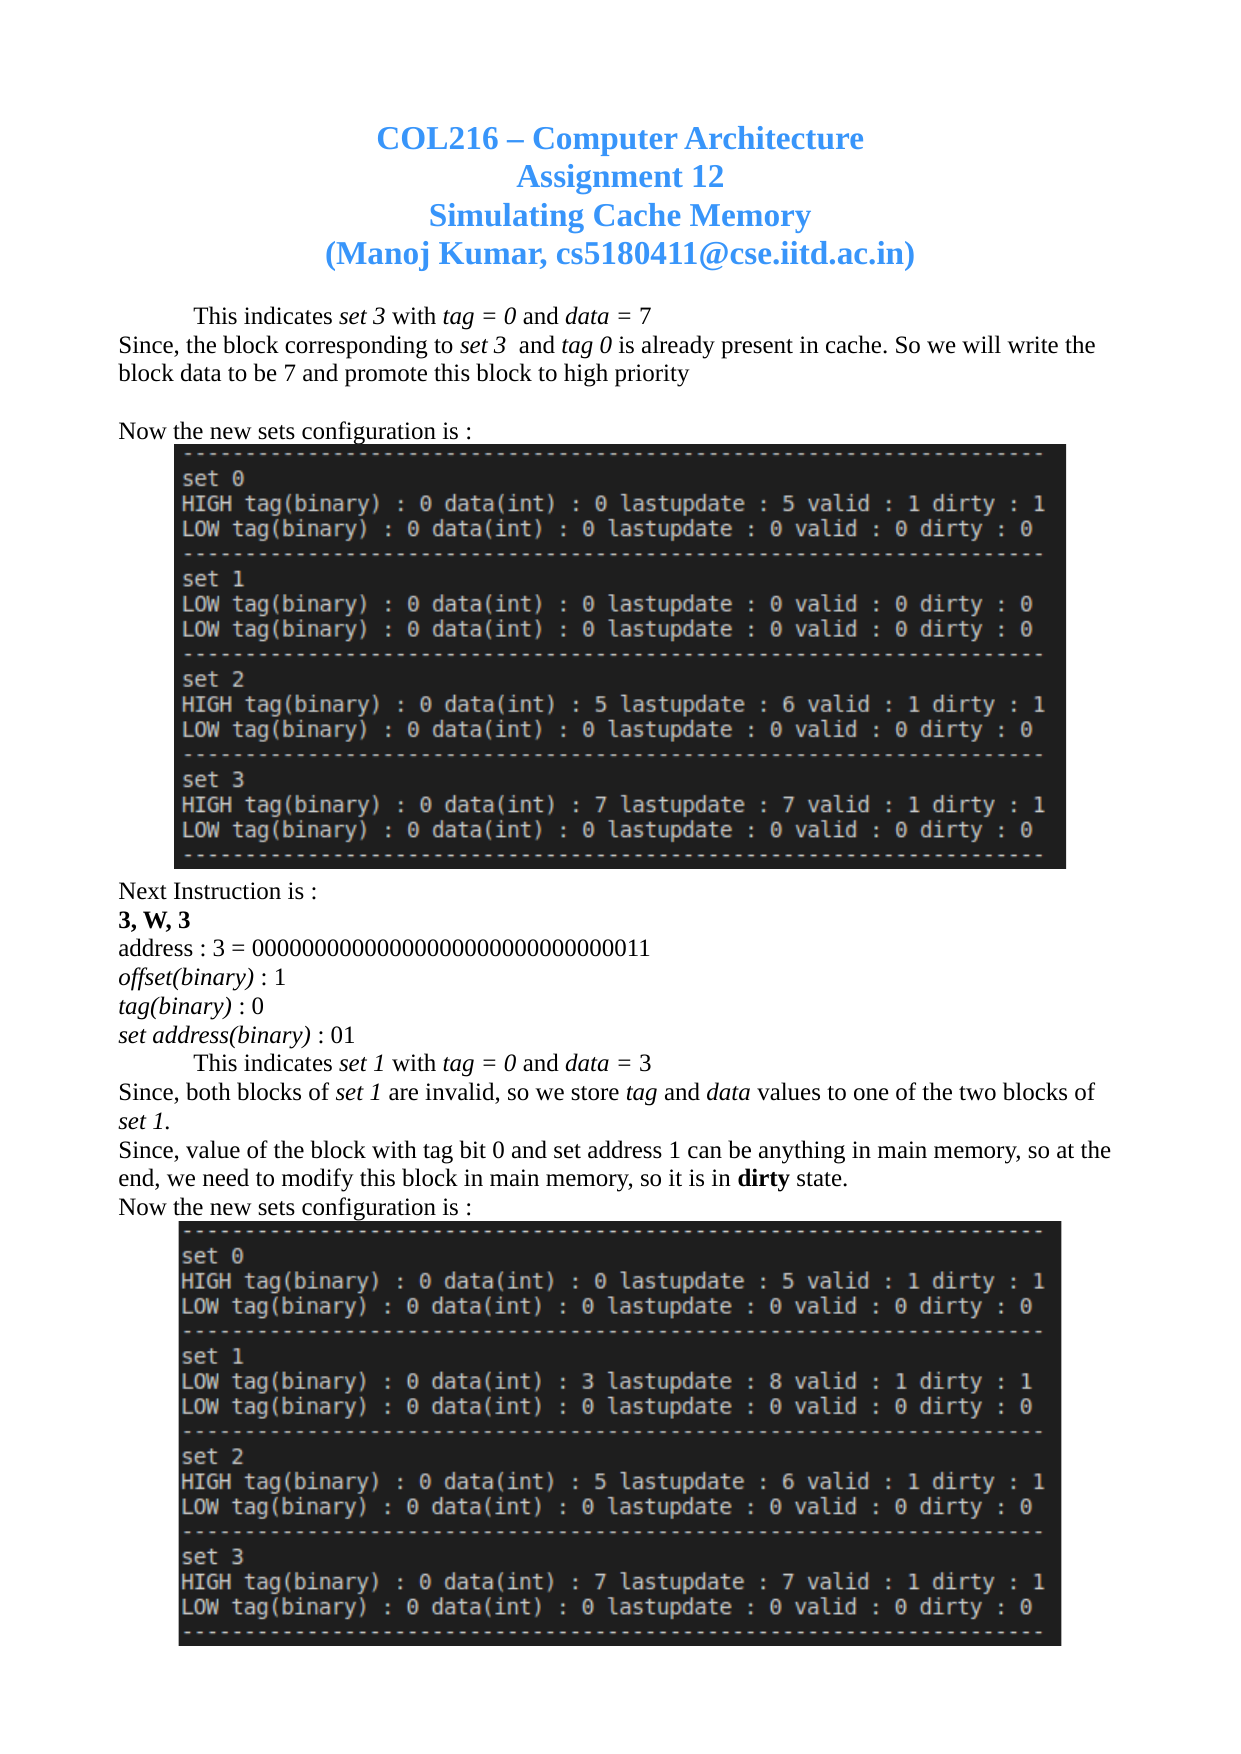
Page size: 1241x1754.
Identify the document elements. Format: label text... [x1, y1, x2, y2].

text Since, both blocks of set 1 are invalid, so we store tag and data values to one of the two blocks of set 1. [118, 1077, 1122, 1135]
text tag(binary) : 0 [118, 991, 1122, 1020]
picture [178, 1221, 1062, 1646]
text set address(binary) : 01 [118, 1020, 1122, 1048]
text address : 3 = 00000000000000000000000000000011 [118, 933, 1122, 962]
text Next Instruction is : [118, 876, 1122, 905]
text This indicates set 1 with tag = 0 and data = 3 [118, 1048, 1122, 1077]
picture [174, 444, 1067, 869]
text Since, the block corresponding to set 3 and tag 0 is already present in cache. So we will write the block data to be 7 and promote this block to high priority [118, 330, 1122, 387]
text 3, W, 3 [118, 905, 1122, 933]
text Now the new sets configuration is : [118, 416, 1122, 445]
text This indicates set 3 with tag = 0 and data = 7 [118, 301, 1122, 330]
text Since, value of the block with tag bit 0 and set address 1 can be anything in main memory, so at the end, we need to modify this block in main memory, so it is in dirty state. [118, 1135, 1122, 1192]
text Now the new sets configuration is : [118, 1192, 1122, 1221]
text offset(binary) : 1 [118, 962, 1122, 991]
